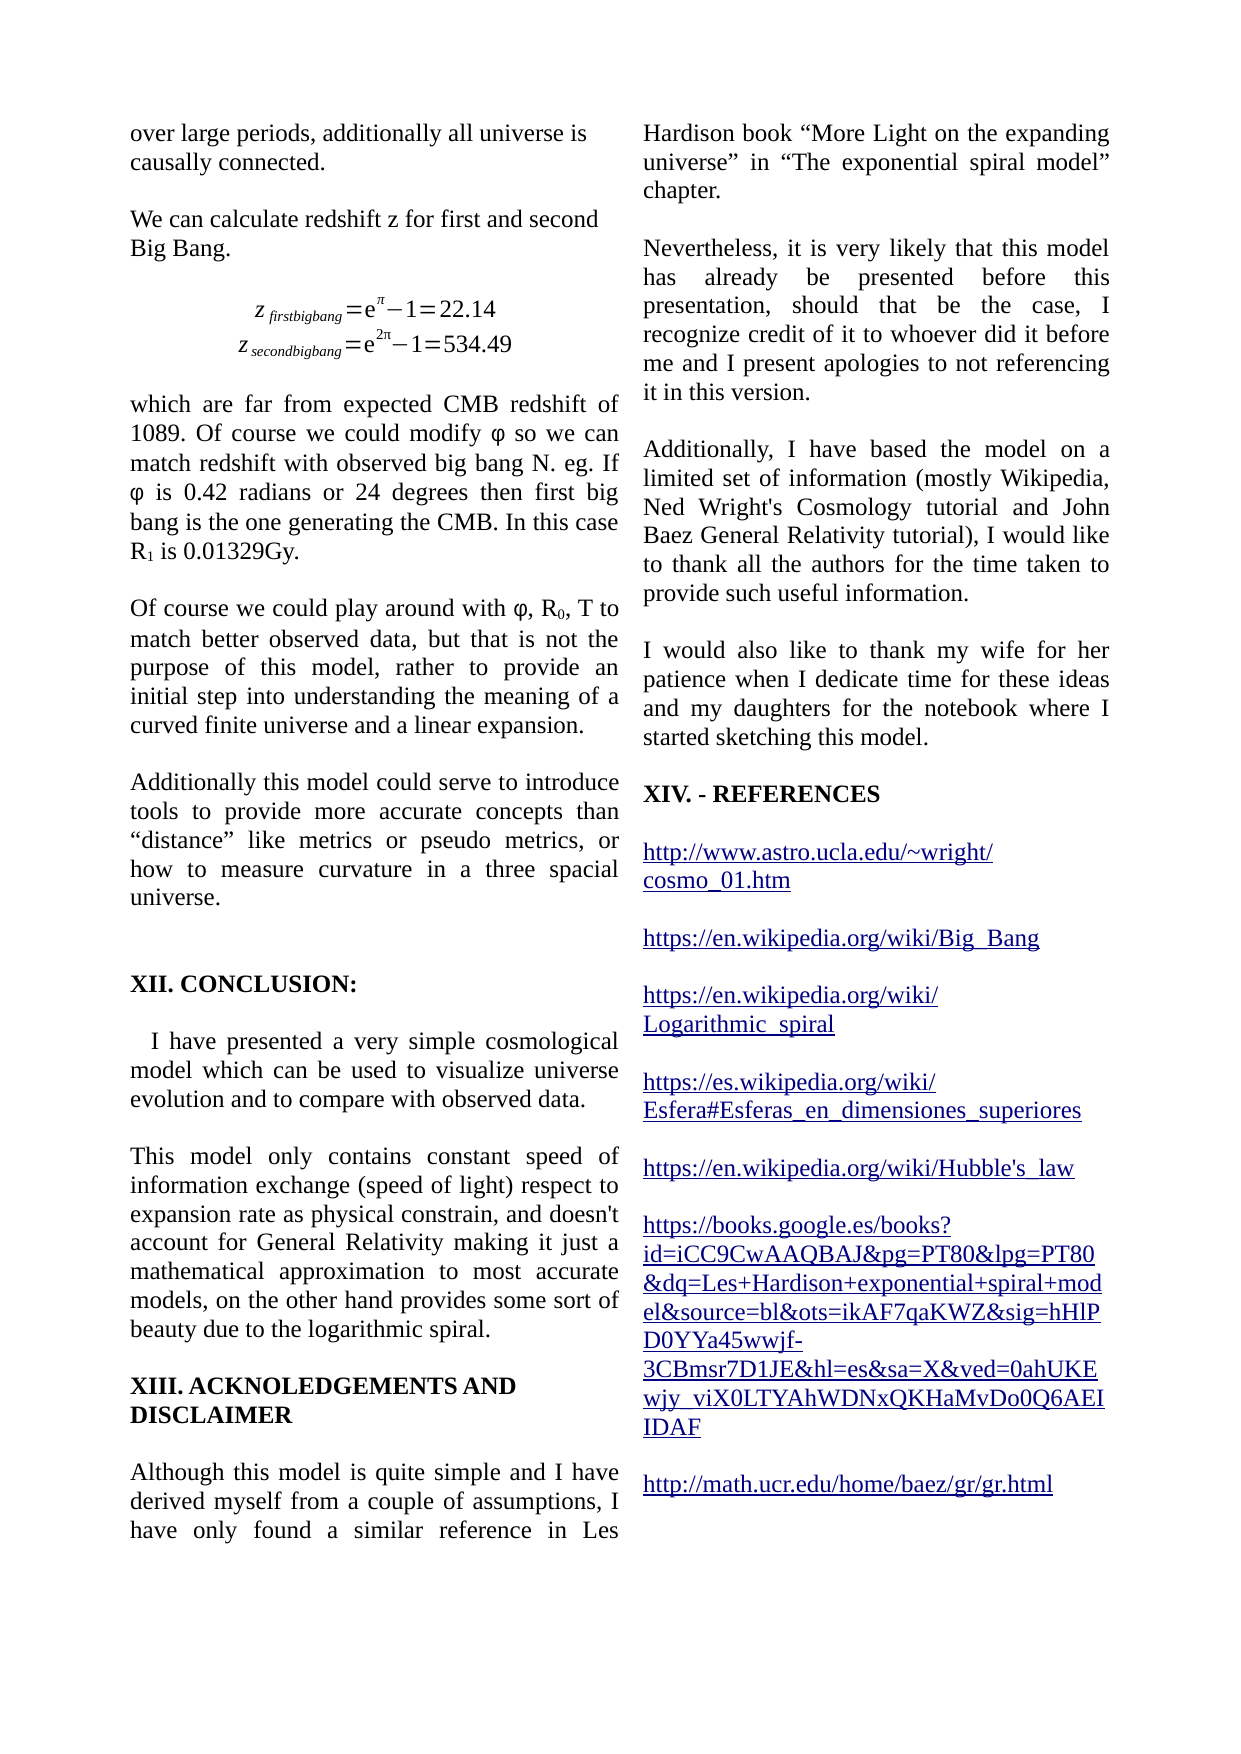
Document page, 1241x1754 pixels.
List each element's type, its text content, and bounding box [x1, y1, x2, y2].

text Hardison book “More Light on the expanding universe” in “The exponential spiral model” chapter. [643, 118, 1110, 204]
text http://math.ucr.edu/home/baez/gr/gr.html [643, 1469, 1110, 1498]
text We can calculate redshift z for first and second Big Bang. [130, 204, 619, 262]
text https://en.wikipedia.org/wiki/Logarithmic_spiral [643, 981, 1110, 1038]
text http://www.astro.ucla.edu/~wright/cosmo_01.htm [643, 837, 1110, 894]
list XII. CONCLUSION: [130, 969, 619, 997]
text over large periods, additionally all universe is causally connected. [130, 118, 619, 176]
text Of course we could play around with φ, R0, T to match better observed data, but that is not the purpose of this model, rather to provide an initial step into understanding the meaning of a curved finite universe and a linear expansion. [130, 593, 619, 739]
text https://en.wikipedia.org/wiki/Hubble's_law [643, 1153, 1110, 1182]
text Additionally, I have based the model on a limited set of information (mostly Wikipedia, Ned Wright's Cosmology tutorial and John Baez General Relativity tutorial), I would like to thank all the authors for the time taken to provide such useful information. [643, 434, 1110, 607]
text XIII. ACKNOLEDGEMENTS AND DISCLAIMER [130, 1371, 619, 1429]
text https://en.wikipedia.org/wiki/Big_Bang [643, 923, 1110, 952]
text https://books.google.es/books?id=iCC9CwAAQBAJ&pg=PT80&lpg=PT80&dq=Les+Hardison+exponential+spiral+model&source=bl&ots=ikAF7qaKWZ&sig=hHlPD0YYa45wwjf-3CBmsr7D1JE&hl=es&sa=X&ved=0ahUKEwjy_viX0LTYAhWDNxQKHaMvDo0Q6AEIIDAF [643, 1211, 1110, 1441]
text I would also like to thank my wife for her patience when I dedicate time for these ideas and my daughters for the notebook where I started sketching this model. [643, 636, 1110, 751]
text https://es.wikipedia.org/wiki/Esfera#Esferas_en_dimensiones_superiores [643, 1067, 1110, 1124]
text Nevertheless, it is very likely that this model has already be presented before this presentation, should that be the case, I recognize credit of it to whoever did it before me and I present apologies to not referencing it in this version. [643, 233, 1110, 406]
text I have presented a very simple cosmological model which can be used to visualize universe evolution and to compare with observed data. [130, 1026, 619, 1112]
text Additionally this model could serve to introduce tools to provide more accurate concepts than “distance” like metrics or pseudo metrics, or how to measure curvature in a three spacial universe. [130, 767, 619, 911]
text This model only contains constant speed of information exchange (speed of light) respect to expansion rate as physical constrain, and doesn't account for General Relativity making it just a mathematical approximation to most accurate models, on the other hand provides some sort of beauty due to the logarithmic spiral. [130, 1141, 619, 1342]
text XIV. - REFERENCES [643, 779, 1110, 808]
text Although this model is quite simple and I have derived myself from a couple of assumptions, I have only found a similar reference in Les [130, 1457, 619, 1544]
text which are far from expected CMB redshift of 1089. Of course we could modify φ so we can match redshift with observed big bang N. eg. If φ is 0.42 radians or 24 degrees then first big bang is the one generating the CMB. In this case R1 is 0.01329Gy. [130, 389, 619, 565]
